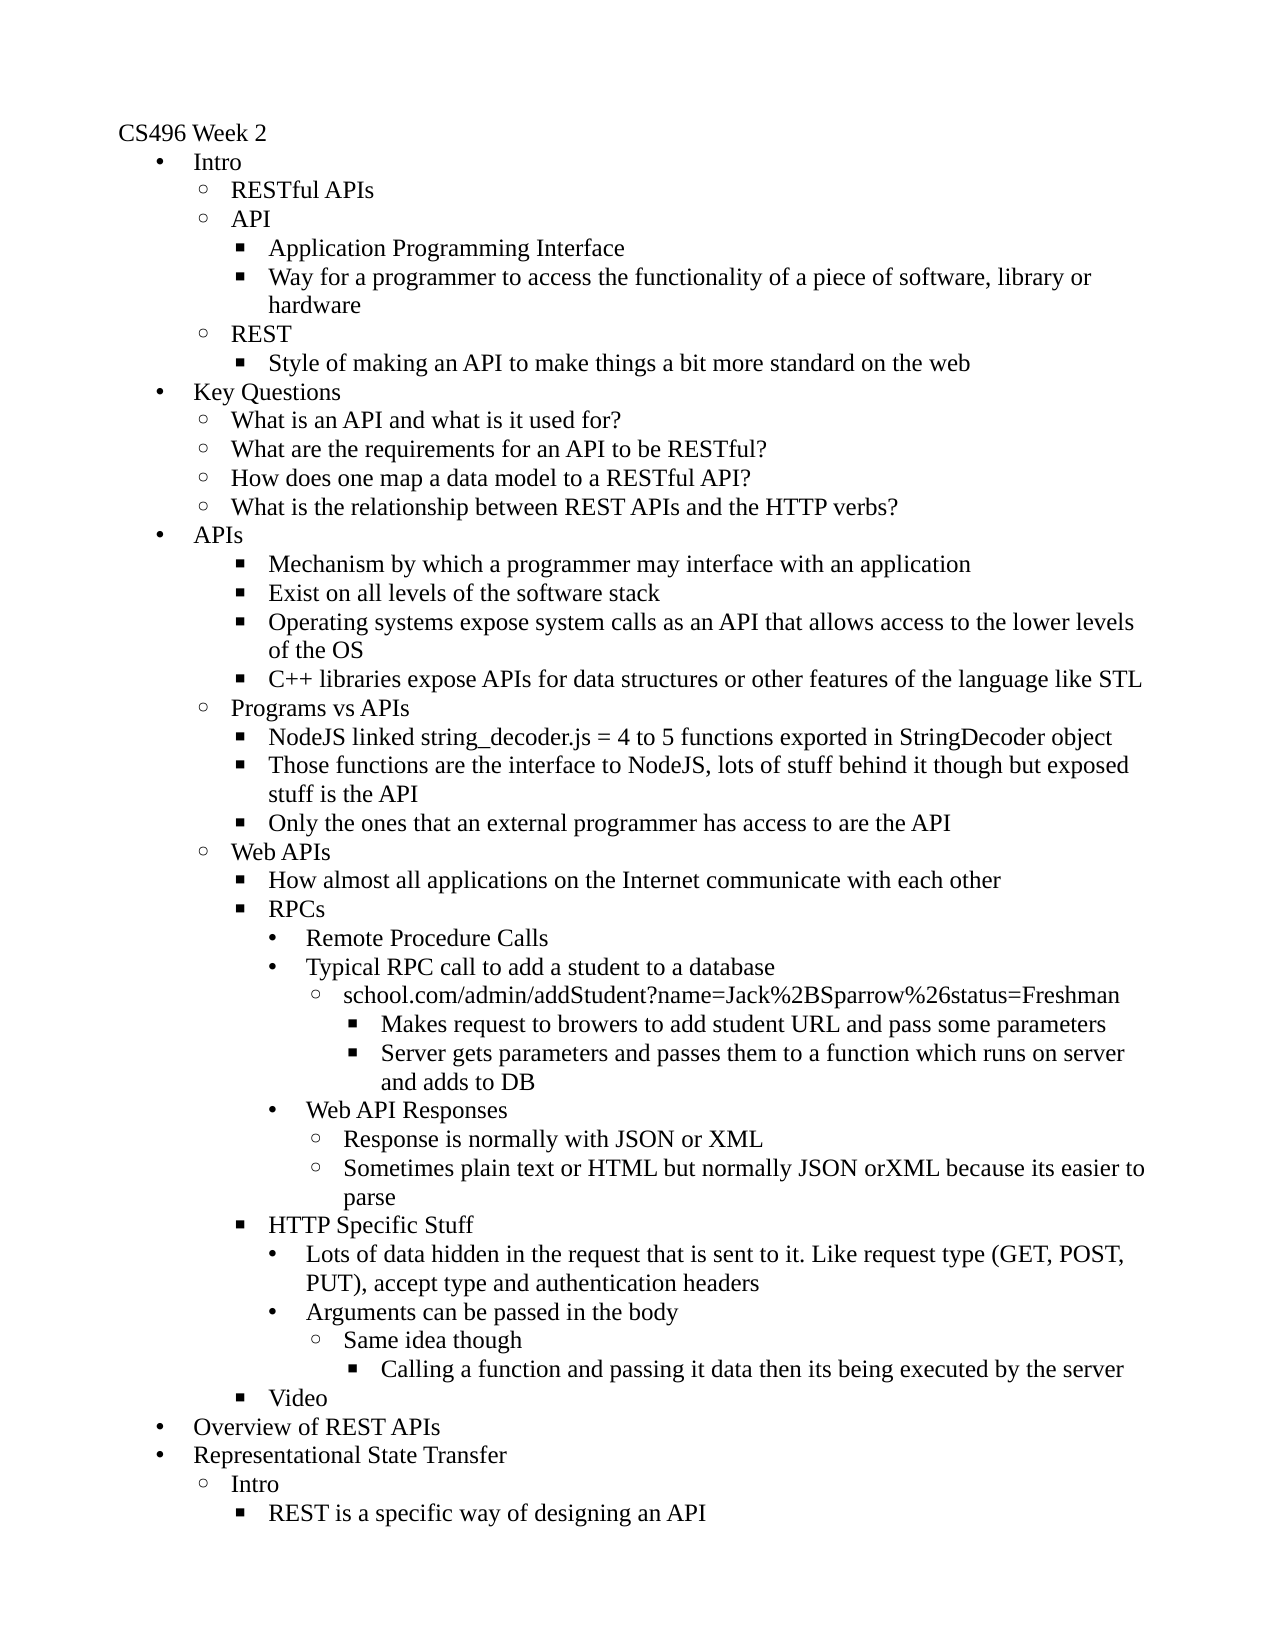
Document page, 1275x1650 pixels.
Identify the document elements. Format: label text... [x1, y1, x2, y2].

list Web API Responses [268, 1096, 1157, 1124]
list What is the relationship between REST APIs and the HTTP verbs? [193, 492, 1157, 521]
list RPCs [231, 894, 1157, 923]
list Lots of data hidden in the request that is sent to it. Like request type (GET, POST, PUT), accept type and authentication headers [268, 1239, 1157, 1297]
list Mechanism by which a programmer may interface with an application [231, 549, 1157, 578]
list Response is normally with JSON or XML [306, 1124, 1157, 1153]
list Server gets parameters and passes them to a function which runs on server and adds to DB [343, 1038, 1157, 1096]
list Overview of REST APIs [156, 1412, 1157, 1441]
list C++ libraries expose APIs for data structures or other features of the language like STL [231, 664, 1157, 693]
list Intro [156, 147, 1157, 176]
list REST is a specific way of designing an API [231, 1498, 1157, 1527]
list API [193, 204, 1157, 233]
list APIs [156, 521, 1157, 549]
list HTTP Specific Stuff [231, 1211, 1157, 1239]
list Exist on all levels of the software stack [231, 578, 1157, 607]
list Arguments can be passed in the body [268, 1297, 1157, 1326]
list RESTful APIs [193, 176, 1157, 204]
list Video [231, 1383, 1157, 1412]
list How does one map a data model to a RESTful API? [193, 463, 1157, 492]
list Same idea though [306, 1326, 1157, 1354]
list Those functions are the interface to NodeJS, lots of stuff behind it though but exposed stuff is the API [231, 751, 1157, 808]
list What are the requirements for an API to be RESTful? [193, 434, 1157, 463]
list Only the ones that an external programmer has access to are the API [231, 808, 1157, 837]
list Sometimes plain text or HTML but normally JSON orXML because its easier to parse [306, 1153, 1157, 1211]
list Programs vs APIs [193, 693, 1157, 722]
list What is an API and what is it used for? [193, 406, 1157, 434]
list NodeJS linked string_decoder.js = 4 to 5 functions exported in StringDecoder object [231, 722, 1157, 751]
list Key Questions [156, 377, 1157, 406]
list Remote Procedure Calls [268, 923, 1157, 952]
list Intro [193, 1469, 1157, 1498]
list Way for a programmer to access the functionality of a piece of software, library or hardware [231, 262, 1157, 319]
list How almost all applications on the Internet communicate with each other [231, 866, 1157, 894]
list Web APIs [193, 837, 1157, 866]
list school.com/admin/addStudent?name=Jack%2BSparrow%26status=Freshman [306, 981, 1157, 1009]
list Application Programming Interface [231, 233, 1157, 262]
list Makes request to browers to add student URL and pass some parameters [343, 1009, 1157, 1038]
list Calling a function and passing it data then its being executed by the server [343, 1354, 1157, 1383]
list Style of making an API to make things a bit more standard on the web [231, 348, 1157, 377]
list Typical RPC call to add a student to a database [268, 952, 1157, 981]
text CS496 Week 2 [118, 118, 1157, 147]
list REST [193, 319, 1157, 348]
list Representational State Transfer [156, 1441, 1157, 1469]
list Operating systems expose system calls as an API that allows access to the lower levels of the OS [231, 607, 1157, 664]
